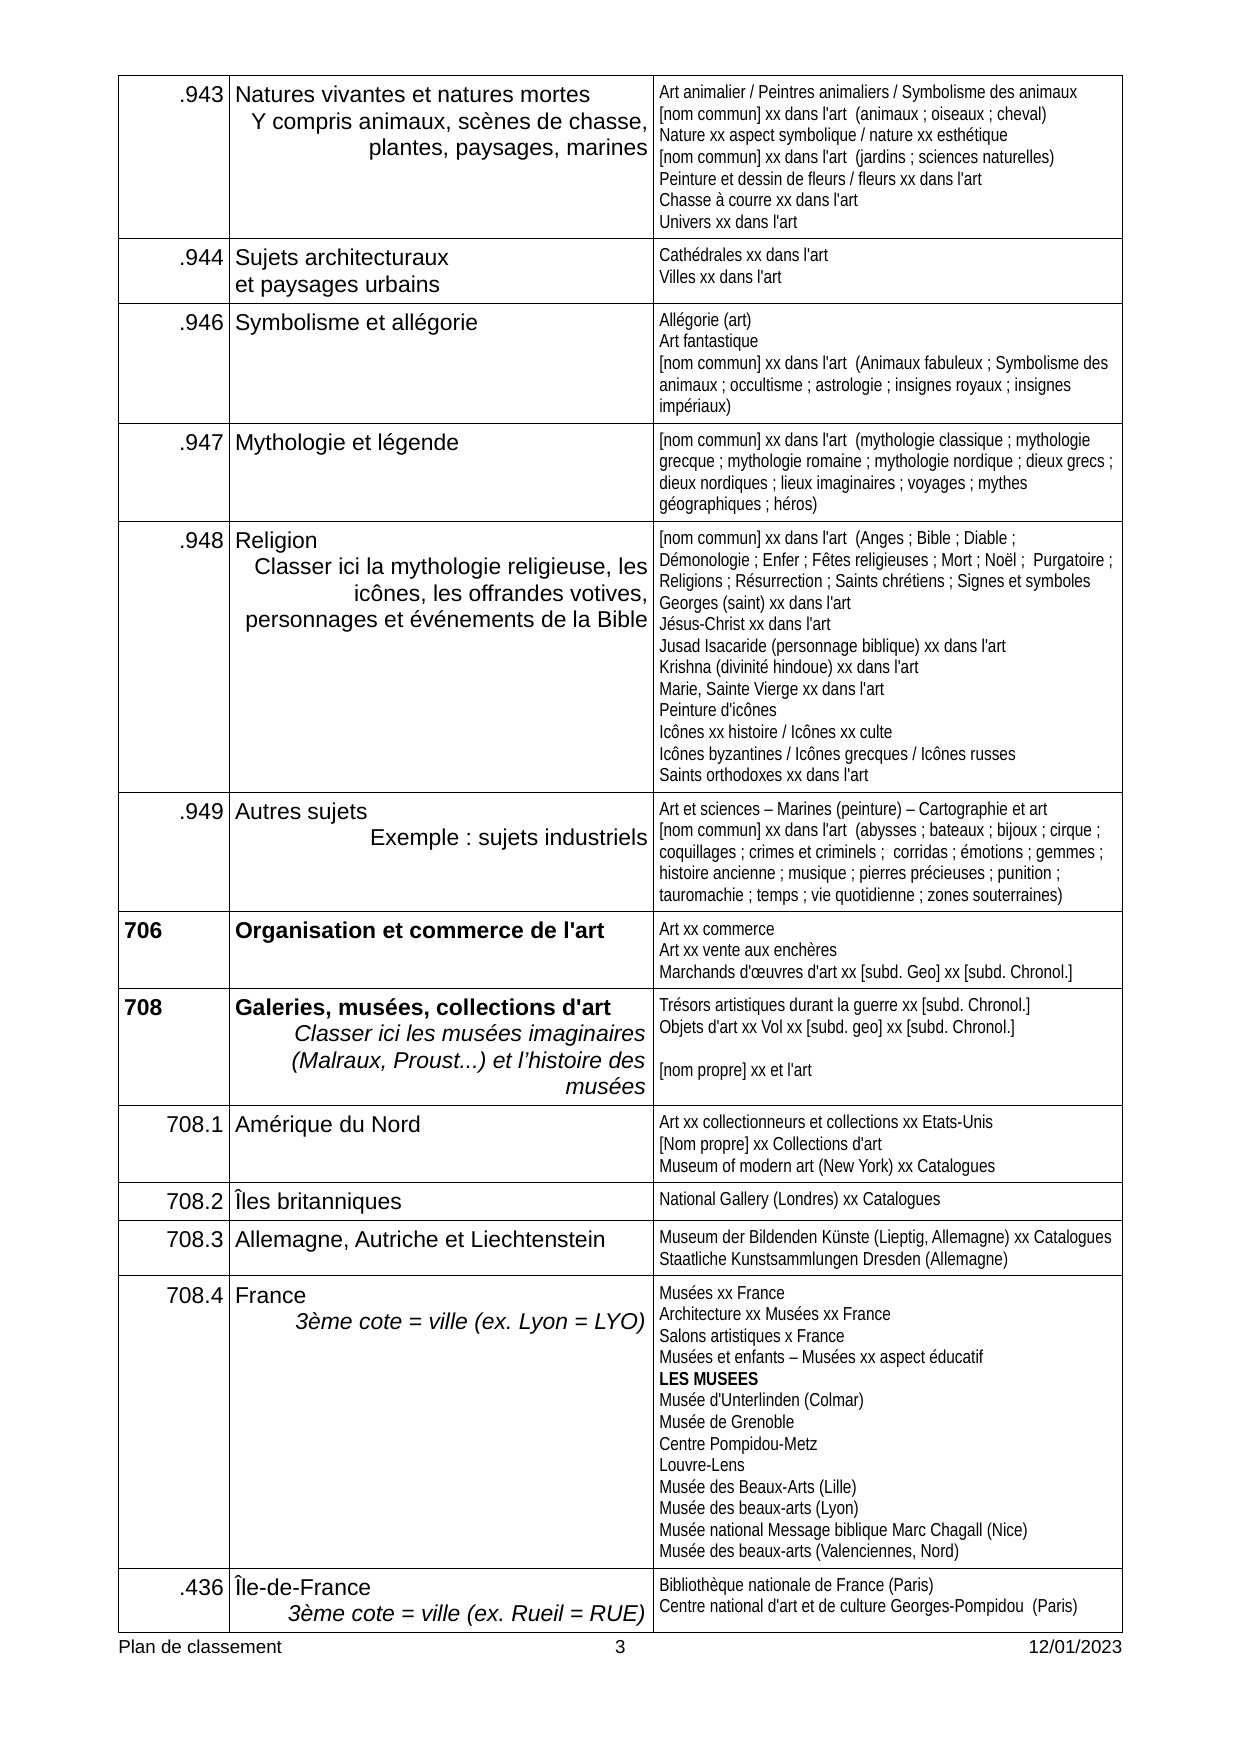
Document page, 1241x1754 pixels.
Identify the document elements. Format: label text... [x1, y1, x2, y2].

table_cell .943 [119, 76, 229, 238]
table_cell 708.2 [119, 1183, 229, 1220]
table_cell Île-de-France 3ème cote = ville (ex. Rueil = RUE) [230, 1569, 653, 1632]
table_cell 708.4 [119, 1276, 229, 1568]
table_cell National Gallery (Londres) xx Catalogues [654, 1183, 1122, 1220]
table_cell Art et sciences – Marines (peinture) – Cartographie et art [nom commun] xx dans l'art (abysses ; bateaux ; bijoux ; cirque ; coquillages ; crimes et criminels ; corridas ; émotions ; gemmes ; histoire ancienne ; musique ; pierres précieuses ; punition ; tauromachie ; temps ; vie quotidienne ; zones souterraines) [654, 793, 1122, 911]
table_cell Art xx collectionneurs et collections xx Etats-Unis [Nom propre] xx Collections d'art Museum of modern art (New York) xx Catalogues [654, 1106, 1122, 1182]
table_cell .944 [119, 239, 229, 303]
table_cell .948 [119, 522, 229, 791]
table_cell Natures vivantes et natures mortes Y compris animaux, scènes de chasse, plantes, paysages, marines [230, 76, 653, 238]
table_cell Allégorie (art) Art fantastique [nom commun] xx dans l'art (Animaux fabuleux ; Symbolisme des animaux ; occultisme ; astrologie ; insignes royaux ; insignes impériaux) [654, 304, 1122, 422]
table_cell 706 [119, 912, 229, 988]
table_cell France 3ème cote = ville (ex. Lyon = LYO) [230, 1276, 653, 1568]
table_cell .947 [119, 424, 229, 521]
table_cell .946 [119, 304, 229, 422]
table_cell Art animalier / Peintres animaliers / Symbolisme des animaux [nom commun] xx dans l'art (animaux ; oiseaux ; cheval) Nature xx aspect symbolique / nature xx esthétique [nom commun] xx dans l'art (jardins ; sciences naturelles) Peinture et dessin de fleurs / fleurs xx dans l'art Chasse à courre xx dans l'art Univers xx dans l'art [654, 76, 1122, 238]
table_cell [nom commun] xx dans l'art (Anges ; Bible ; Diable ; Démonologie ; Enfer ; Fêtes religieuses ; Mort ; Noël ; Purgatoire ; Religions ; Résurrection ; Saints chrétiens ; Signes et symboles Georges (saint) xx dans l'art Jésus-Christ xx dans l'art Jusad Isacaride (personnage biblique) xx dans l'art Krishna (divinité hindoue) xx dans l'art Marie, Sainte Vierge xx dans l'art Peinture d'icônes Icônes xx histoire / Icônes xx culte Icônes byzantines / Icônes grecques / Icônes russes Saints orthodoxes xx dans l'art [654, 522, 1122, 791]
table_cell Organisation et commerce de l'art [230, 912, 653, 988]
table_cell Allemagne, Autriche et Liechtenstein [230, 1221, 653, 1275]
table_cell 708.1 [119, 1106, 229, 1182]
table_cell Symbolisme et allégorie [230, 304, 653, 422]
table_cell Musées xx France Architecture xx Musées xx France Salons artistiques x France Musées et enfants – Musées xx aspect éducatif LES MUSEES Musée d'Unterlinden (Colmar) Musée de Grenoble Centre Pompidou-Metz Louvre-Lens Musée des Beaux-Arts (Lille) Musée des beaux-arts (Lyon) Musée national Message biblique Marc Chagall (Nice) Musée des beaux-arts (Valenciennes, Nord) [654, 1276, 1122, 1568]
table_cell Religion Classer ici la mythologie religieuse, les icônes, les offrandes votives, personnages et événements de la Bible [230, 522, 653, 791]
table_cell Mythologie et légende [230, 424, 653, 521]
table_cell Amérique du Nord [230, 1106, 653, 1182]
table_cell Îles britanniques [230, 1183, 653, 1220]
table_cell Bibliothèque nationale de France (Paris) Centre national d'art et de culture Georges-Pompidou (Paris) [654, 1569, 1122, 1632]
table_cell 708.3 [119, 1221, 229, 1275]
table_cell Art xx commerce Art xx vente aux enchères Marchands d'œuvres d'art xx [subd. Geo] xx [subd. Chronol.] [654, 912, 1122, 988]
table_cell Sujets architecturaux et paysages urbains [230, 239, 653, 303]
table_cell Cathédrales xx dans l'art Villes xx dans l'art [654, 239, 1122, 303]
table_cell .949 [119, 793, 229, 911]
table_cell 708 [119, 989, 229, 1105]
table_cell Autres sujets Exemple : sujets industriels [230, 793, 653, 911]
table_cell [nom commun] xx dans l'art (mythologie classique ; mythologie grecque ; mythologie romaine ; mythologie nordique ; dieux grecs ; dieux nordiques ; lieux imaginaires ; voyages ; mythes géographiques ; héros) [654, 424, 1122, 521]
table_cell .436 [119, 1569, 229, 1632]
table_cell Trésors artistiques durant la guerre xx [subd. Chronol.] Objets d'art xx Vol xx [subd. geo] xx [subd. Chronol.] [nom propre] xx et l'art [654, 989, 1122, 1105]
table_cell Museum der Bildenden Künste (Lieptig, Allemagne) xx Catalogues Staatliche Kunstsammlungen Dresden (Allemagne) [654, 1221, 1122, 1275]
table_cell Galeries, musées, collections d'art Classer ici les musées imaginaires (Malraux, Proust...) et l’histoire des musées [230, 989, 653, 1105]
